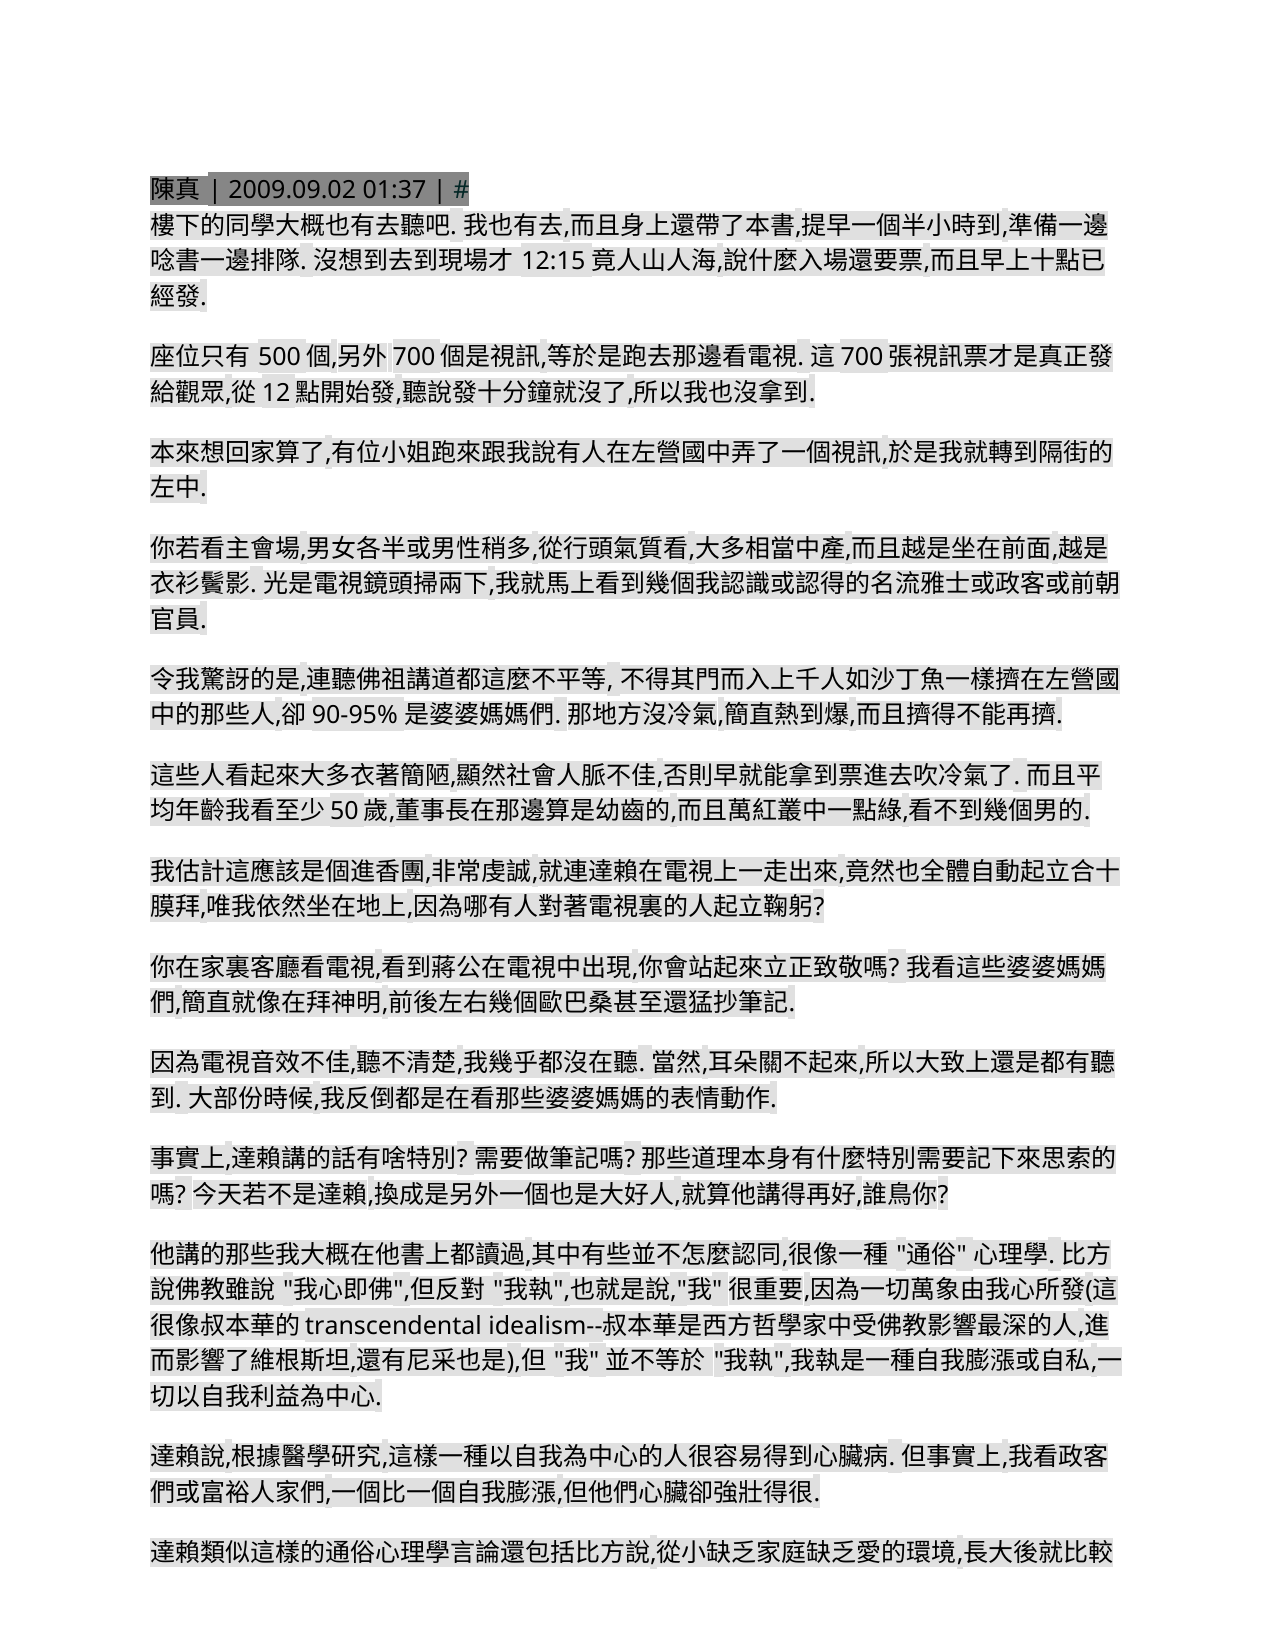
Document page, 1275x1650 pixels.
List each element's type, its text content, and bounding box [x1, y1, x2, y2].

text 達賴類似這樣的通俗心理學言論還包括比方說,從小缺乏家庭缺乏愛的環境,長大後就比較 [150, 1533, 1125, 1569]
text 本來想回家算了,有位小姐跑來跟我說有人在左營國中弄了一個視訊,於是我就轉到隔街的左中. [150, 433, 1125, 504]
text 你在家裏客廳看電視,看到蔣公在電視中出現,你會站起來立正致敬嗎? 我看這些婆婆媽媽們,簡直就像在拜神明,前後左右幾個歐巴桑甚至還猛抄筆記. [150, 948, 1125, 1019]
text 達賴說,根據醫學研究,這樣一種以自我為中心的人很容易得到心臟病. 但事實上,我看政客們或富裕人家們,一個比一個自我膨漲,但他們心臟卻強壯得很. [150, 1437, 1125, 1508]
text 因為電視音效不佳,聽不清楚,我幾乎都沒在聽. 當然,耳朵關不起來,所以大致上還是都有聽到. 大部份時候,我反倒都是在看那些婆婆媽媽的表情動作. [150, 1044, 1125, 1114]
text 你若看主會場,男女各半或男性稍多,從行頭氣質看,大多相當中產,而且越是坐在前面,越是衣衫鬢影. 光是電視鏡頭掃兩下,我就馬上看到幾個我認識或認得的名流雅士或政客或前朝官員. [150, 529, 1125, 635]
text 這些人看起來大多衣著簡陋,顯然社會人脈不佳,否則早就能拿到票進去吹冷氣了. 而且平均年齡我看至少50歲,董事長在那邊算是幼齒的,而且萬紅叢中一點綠,看不到幾個男的. [150, 756, 1125, 827]
text 事實上,達賴講的話有啥特別? 需要做筆記嗎? 那些道理本身有什麼特別需要記下來思索的嗎? 今天若不是達賴,換成是另外一個也是大好人,就算他講得再好,誰鳥你? [150, 1139, 1125, 1210]
text 樓下的同學大概也有去聽吧. 我也有去,而且身上還帶了本書,提早一個半小時到,準備一邊唸書一邊排隊. 沒想到去到現場才 12:15 竟人山人海,說什麼入場還要票,而且早上十點已經發. [150, 206, 1125, 312]
text 陳真 | 2009.09.02 01:37 | # [150, 171, 1125, 206]
text 令我驚訝的是,連聽佛祖講道都這麼不平等, 不得其門而入上千人如沙丁魚一樣擠在左營國中的那些人,卻90-95% 是婆婆媽媽們. 那地方沒冷氣,簡直熱到爆,而且擠得不能再擠. [150, 660, 1125, 731]
text 他講的那些我大概在他書上都讀過,其中有些並不怎麼認同,很像一種 "通俗" 心理學. 比方說佛教雖說 "我心即佛",但反對 "我執",也就是說,"我" 很重要,因為一切萬象由我心所發(這很像叔本華的transcendental idealism--叔本華是西方哲學家中受佛教影響最深的人,進而影響了維根斯坦,還有尼采也是),但 "我" 並不等於 "我執",我執是一種自我膨漲或自私,一切以自我利益為中心. [150, 1235, 1125, 1412]
text 我估計這應該是個進香團,非常虔誠,就連達賴在電視上一走出來,竟然也全體自動起立合十膜拜,唯我依然坐在地上,因為哪有人對著電視裏的人起立鞠躬? [150, 852, 1125, 923]
text 座位只有 500個,另外700個是視訊,等於是跑去那邊看電視. 這700張視訊票才是真正發給觀眾,從12點開始發,聽說發十分鐘就沒了,所以我也沒拿到. [150, 337, 1125, 408]
